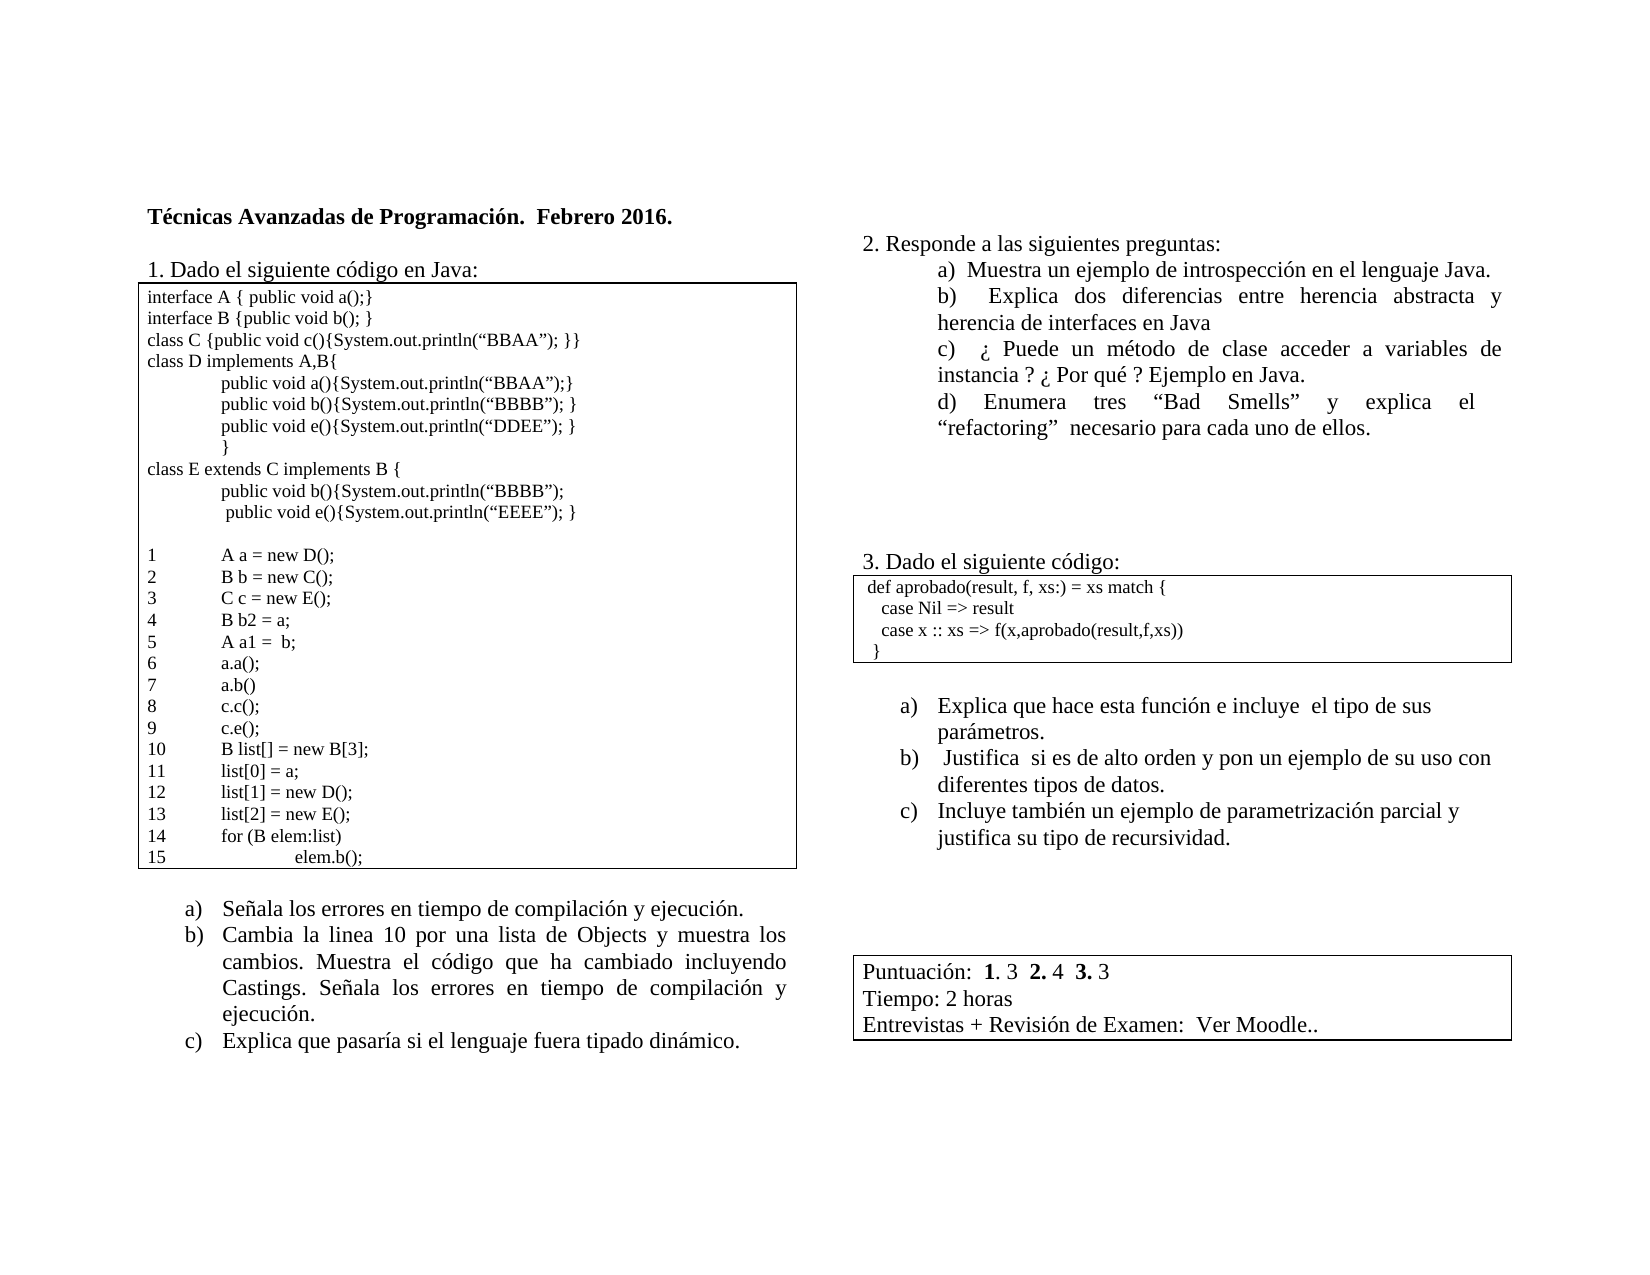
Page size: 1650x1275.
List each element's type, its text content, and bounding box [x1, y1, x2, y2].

text 2 B b = new C(); [147, 566, 787, 587]
text } [147, 436, 787, 458]
text } [854, 639, 1511, 662]
text 6 a.a(); [147, 652, 787, 674]
list Cambia la linea 10 por una lista de Objects y muestra los cambios. Muestra el código que ha cambiado incluyendo Castings. Señala los errores en tiempo de compilación y ejecución. [184, 921, 787, 1027]
list Explica que hace esta función e incluye el tipo de sus parámetros. [900, 692, 1503, 744]
text 8 c.c(); [147, 695, 787, 717]
list Justifica si es de alto orden y pon un ejemplo de su uso con diferentes tipos de datos. [900, 744, 1503, 797]
text public void b(){System.out.println(“BBBB”); } [147, 393, 787, 415]
text 13 list[2] = new E(); [147, 803, 787, 824]
text 14 for (B elem:list) [147, 824, 787, 843]
text 1. Dado el siguiente código en Java: [147, 256, 787, 282]
text public void e(){System.out.println(“EEEE”); } [147, 501, 787, 523]
text class E extends C implements B { [147, 458, 787, 479]
text 3 C c = new E(); [147, 587, 787, 609]
text 5 A a1 = b; [147, 631, 787, 652]
subtitle Técnicas Avanzadas de Programación. Febrero 2016. [147, 203, 787, 230]
text class D implements A,B{ [147, 350, 787, 372]
text 3. Dado el siguiente código: [862, 548, 1503, 575]
text 4 B b2 = a; [147, 609, 787, 631]
list Explica que pasaría si el lenguaje fuera tipado dinámico. [184, 1027, 787, 1053]
text Entrevistas + Revisión de Examen: Ver Moodle.. [854, 1008, 1511, 1039]
text interface B {public void b(); } [147, 307, 787, 329]
text c) ¿ Puede un método de clase acceder a variables de instancia ? ¿ Por qué ? Ejemplo en Java. [937, 335, 1503, 388]
text def aprobado(result, f, xs:) = xs match { [854, 576, 1511, 597]
text public void b(){System.out.println(“BBBB”); [147, 479, 787, 501]
text d) Enumera tres “Bad Smells” y explica el “refactoring” necesario para cada uno de ellos. [937, 388, 1503, 441]
text 2. Responde a las siguientes preguntas: [862, 230, 1503, 256]
text public void a(){System.out.println(“BBAA”);} [147, 372, 787, 393]
text public void e(){System.out.println(“DDEE”); } [147, 415, 787, 436]
text 10 B list[] = new B[3]; [147, 738, 787, 760]
text interface A { public void a();} [139, 284, 796, 307]
text case x :: xs => f(x,aprobado(result,f,xs)) [862, 619, 1503, 639]
text Tiempo: 2 horas [862, 985, 1503, 1008]
text b) Explica dos diferencias entre herencia abstracta y herencia de interfaces en Java [937, 282, 1503, 335]
text 9 c.e(); [147, 717, 787, 738]
text class C {public void c(){System.out.println(“BBAA”); }} [147, 329, 787, 350]
text 12 list[1] = new D(); [147, 781, 787, 803]
text 1 A a = new D(); [147, 544, 787, 566]
text a) Muestra un ejemplo de introspección en el lenguaje Java. [937, 256, 1503, 282]
text Puntuación: 1. 3 2. 4 3. 3 [854, 956, 1511, 985]
text 11 list[0] = a; [147, 760, 787, 781]
list Incluye también un ejemplo de parametrización parcial y justifica su tipo de recursividad. [900, 797, 1503, 850]
text 15 elem.b(); [139, 843, 796, 868]
text case Nil => result [862, 597, 1503, 619]
text 7 a.b() [147, 674, 787, 695]
list Señala los errores en tiempo de compilación y ejecución. [184, 895, 787, 921]
